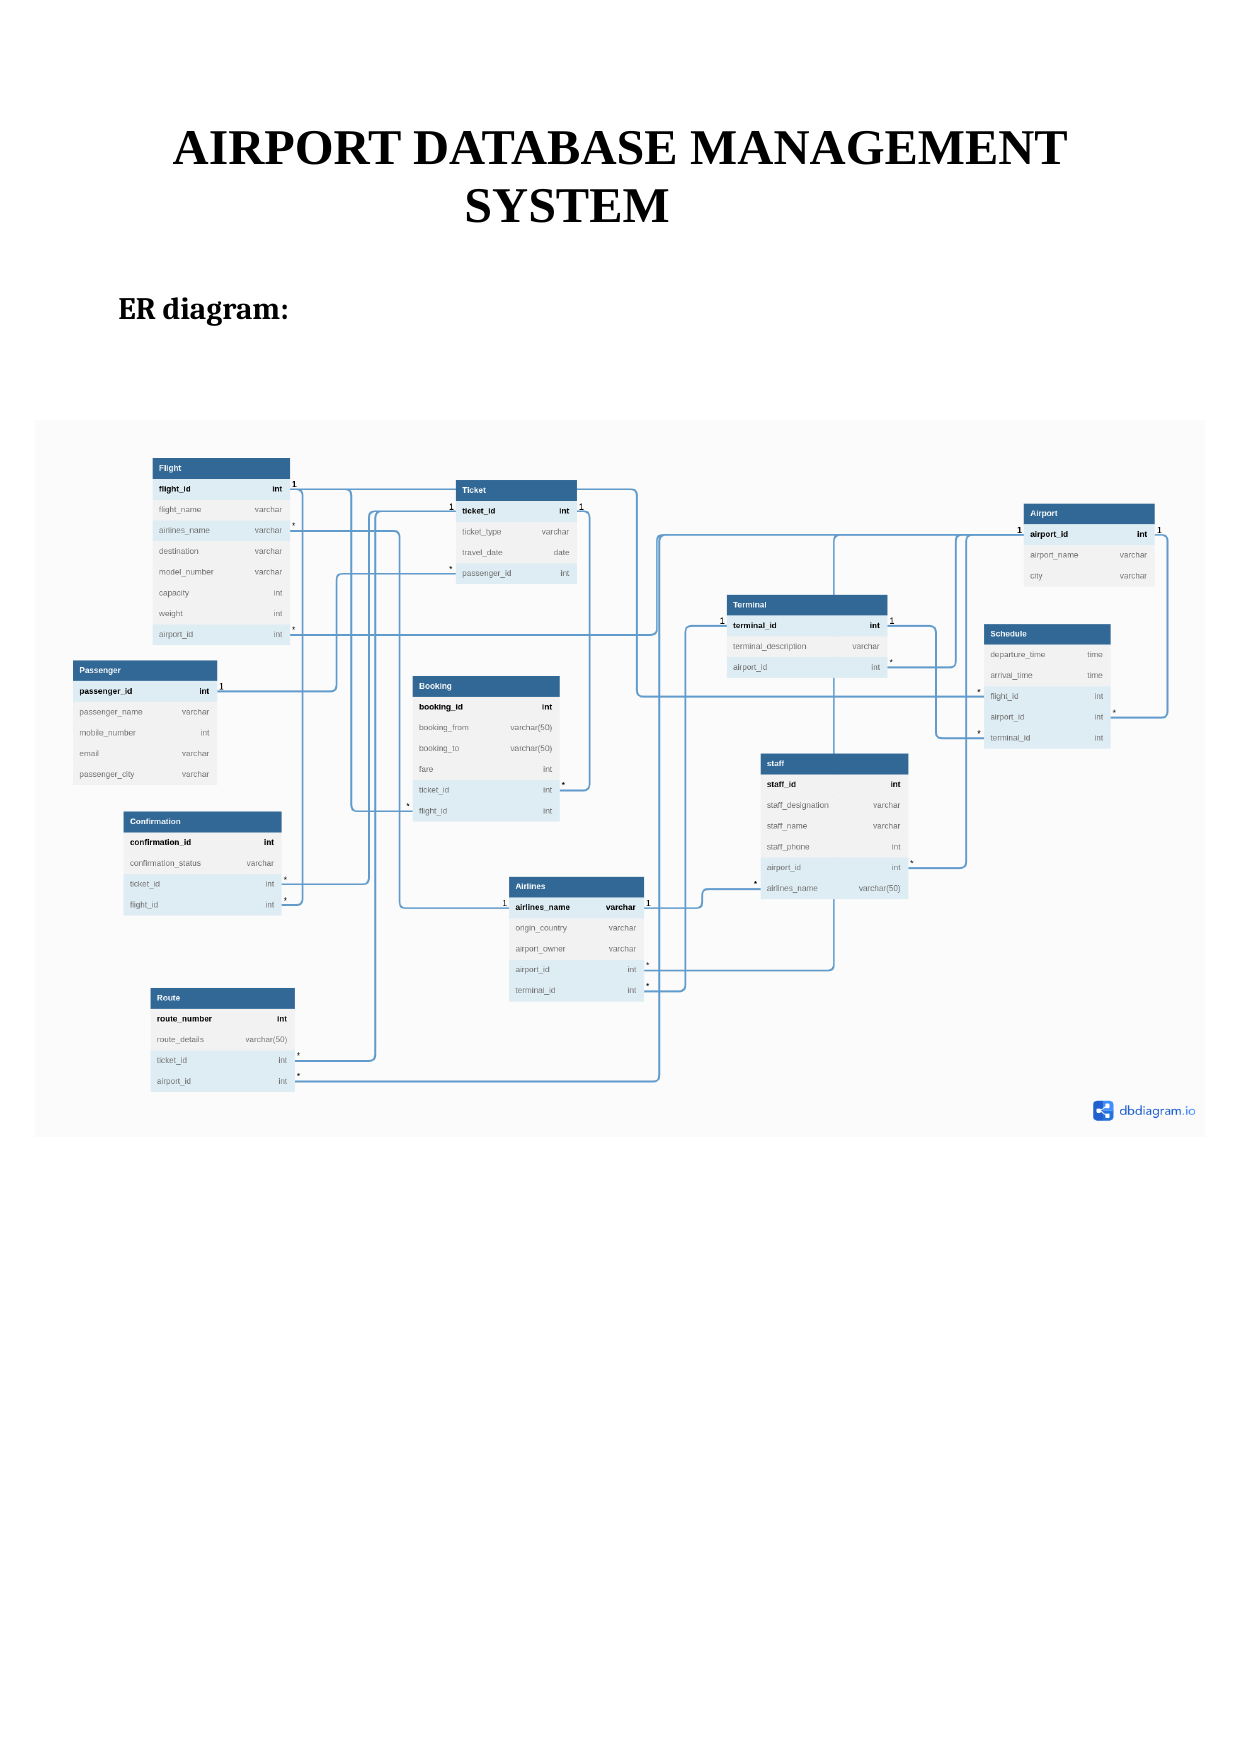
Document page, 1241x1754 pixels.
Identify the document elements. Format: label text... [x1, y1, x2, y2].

picture [35, 420, 1206, 1137]
text ER diagram: [118, 291, 1122, 327]
